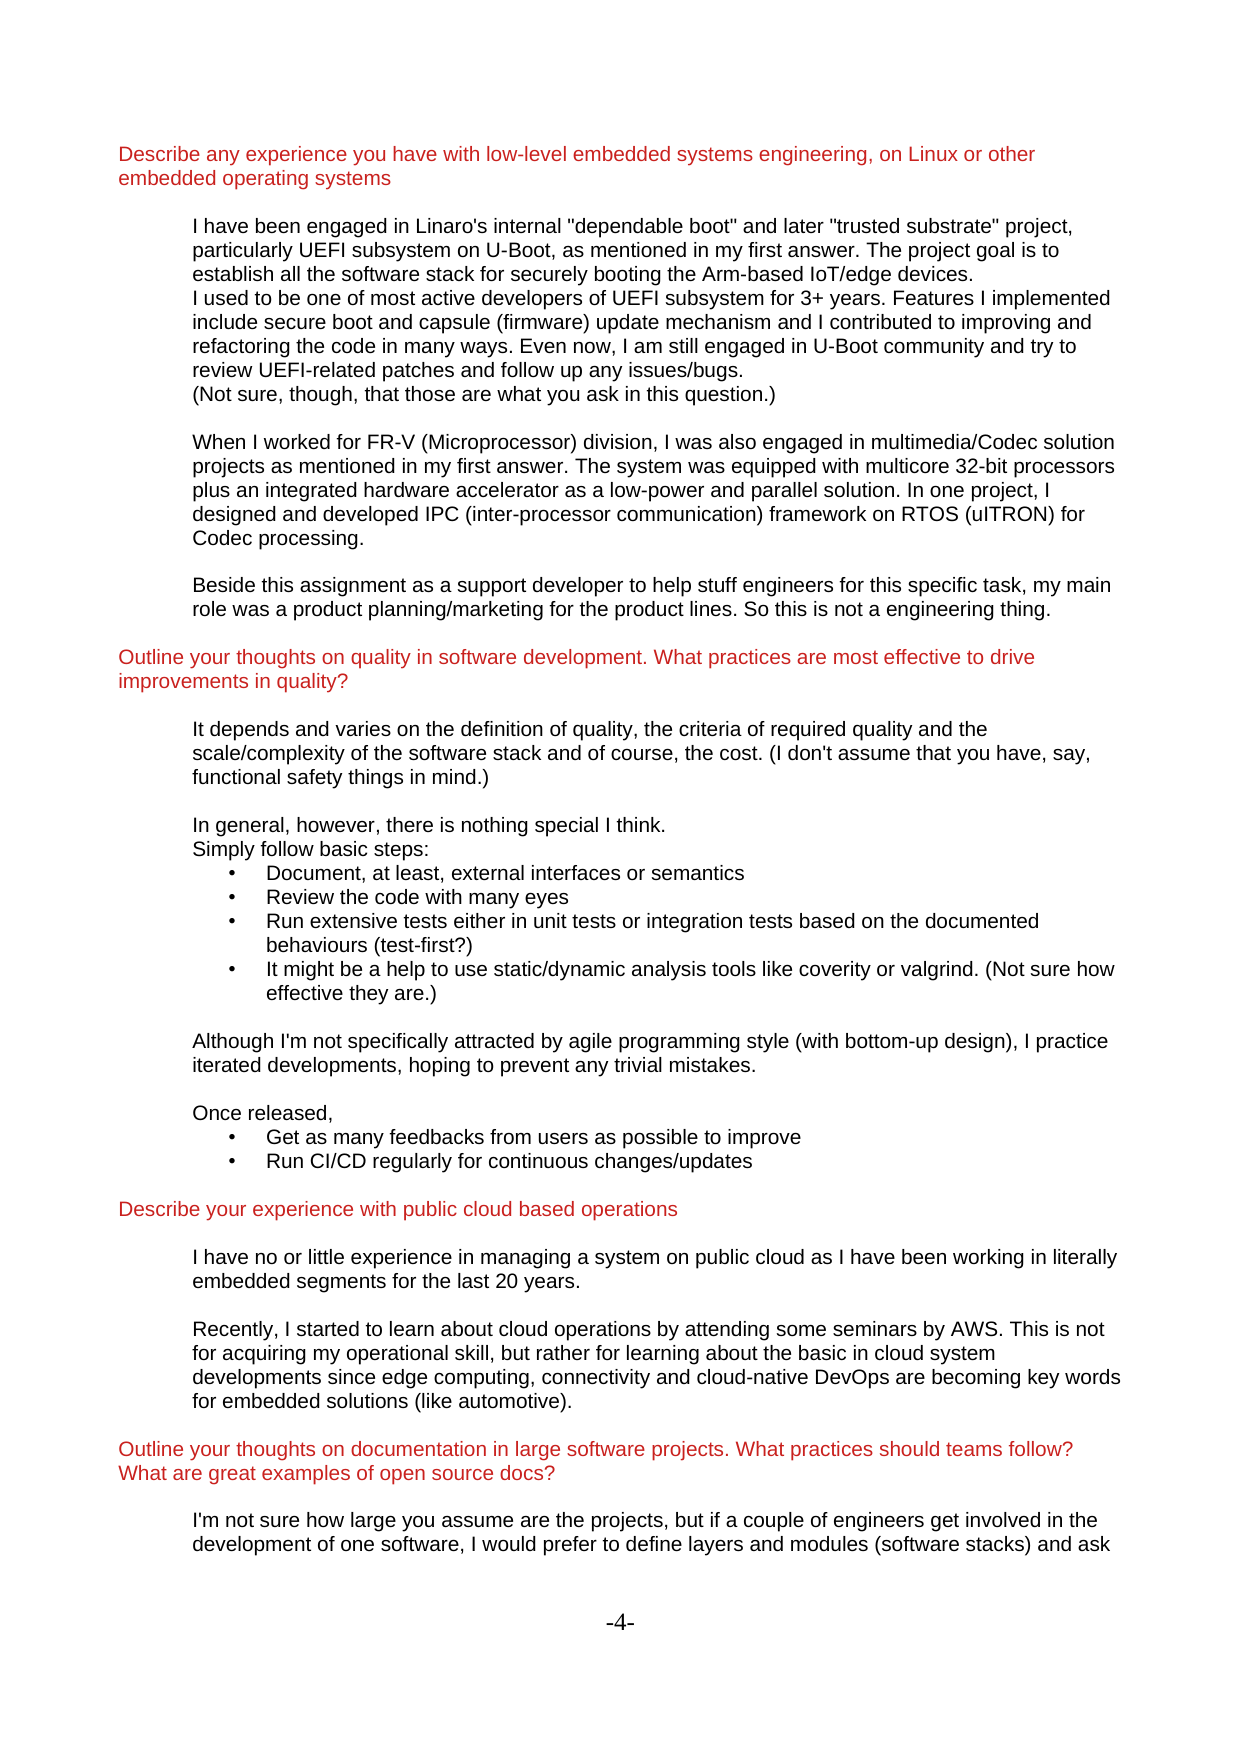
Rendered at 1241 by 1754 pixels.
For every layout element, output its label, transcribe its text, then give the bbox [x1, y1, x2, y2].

text I have no or little experience in managing a system on public cloud as I have been working in literally embedded segments for the last 20 years. [192, 1245, 1122, 1293]
text Describe your experience with public cloud based operations [118, 1197, 1122, 1221]
text Describe any experience you have with low-level embedded systems engineering, on Linux or other embedded operating systems [118, 142, 1122, 190]
list Document, at least, external interfaces or semantics [228, 861, 1122, 885]
list It might be a help to use static/dynamic analysis tools like coverity or valgrind. (Not sure how effective they are.) [228, 957, 1122, 1005]
text Beside this assignment as a support developer to help stuff engineers for this specific task, my main role was a product planning/marketing for the product lines. So this is not a engineering thing. [192, 573, 1122, 621]
text Once released, [192, 1101, 1122, 1125]
text In general, however, there is nothing special I think. [192, 813, 1122, 837]
text When I worked for FR-V (Microprocessor) division, I was also engaged in multimedia/Codec solution projects as mentioned in my first answer. The system was equipped with multicore 32-bit processors plus an integrated hardware accelerator as a low-power and parallel solution. In one project, I designed and developed IPC (inter-processor communication) framework on RTOS (uITRON) for Codec processing. [192, 429, 1122, 549]
text I have been engaged in Linaro's internal "dependable boot" and later "trusted substrate" project, particularly UEFI subsystem on U-Boot, as mentioned in my first answer. The project goal is to establish all the software stack for securely booting the Arm-based IoT/edge devices. [192, 214, 1122, 286]
list Get as many feedbacks from users as possible to improve [228, 1125, 1122, 1149]
text It depends and varies on the definition of quality, the criteria of required quality and the scale/complexity of the software stack and of course, the cost. (I don't assume that you have, say, functional safety things in mind.) [192, 717, 1122, 789]
list Run CI/CD regularly for continuous changes/updates [228, 1149, 1122, 1173]
text Outline your thoughts on quality in software development. What practices are most effective to drive improvements in quality? [118, 645, 1122, 693]
text (Not sure, though, that those are what you ask in this question.) [192, 382, 1122, 406]
text I used to be one of most active developers of UEFI subsystem for 3+ years. Features I implemented include secure boot and capsule (firmware) update mechanism and I contributed to improving and refactoring the code in many ways. Even now, I am still engaged in U-Boot community and try to review UEFI-related patches and follow up any issues/bugs. [192, 286, 1122, 382]
text Outline your thoughts on documentation in large software projects. What practices should teams follow? What are great examples of open source docs? [118, 1436, 1122, 1484]
text Simply follow basic steps: [192, 837, 1122, 861]
text I'm not sure how large you assume are the projects, but if a couple of engineers get involved in the development of one software, I would prefer to define layers and modules (software stacks) and ask [192, 1508, 1122, 1556]
list Run extensive tests either in unit tests or integration tests based on the documented behaviours (test-first?) [228, 909, 1122, 957]
list Review the code with many eyes [228, 885, 1122, 909]
text Recently, I started to learn about cloud operations by attending some seminars by AWS. This is not for acquiring my operational skill, but rather for learning about the basic in cloud system developments since edge computing, connectivity and cloud-native DevOps are becoming key words for embedded solutions (like automotive). [192, 1317, 1122, 1412]
text Although I'm not specifically attracted by agile programming style (with bottom-up design), I practice iterated developments, hoping to prevent any trivial mistakes. [192, 1029, 1122, 1077]
